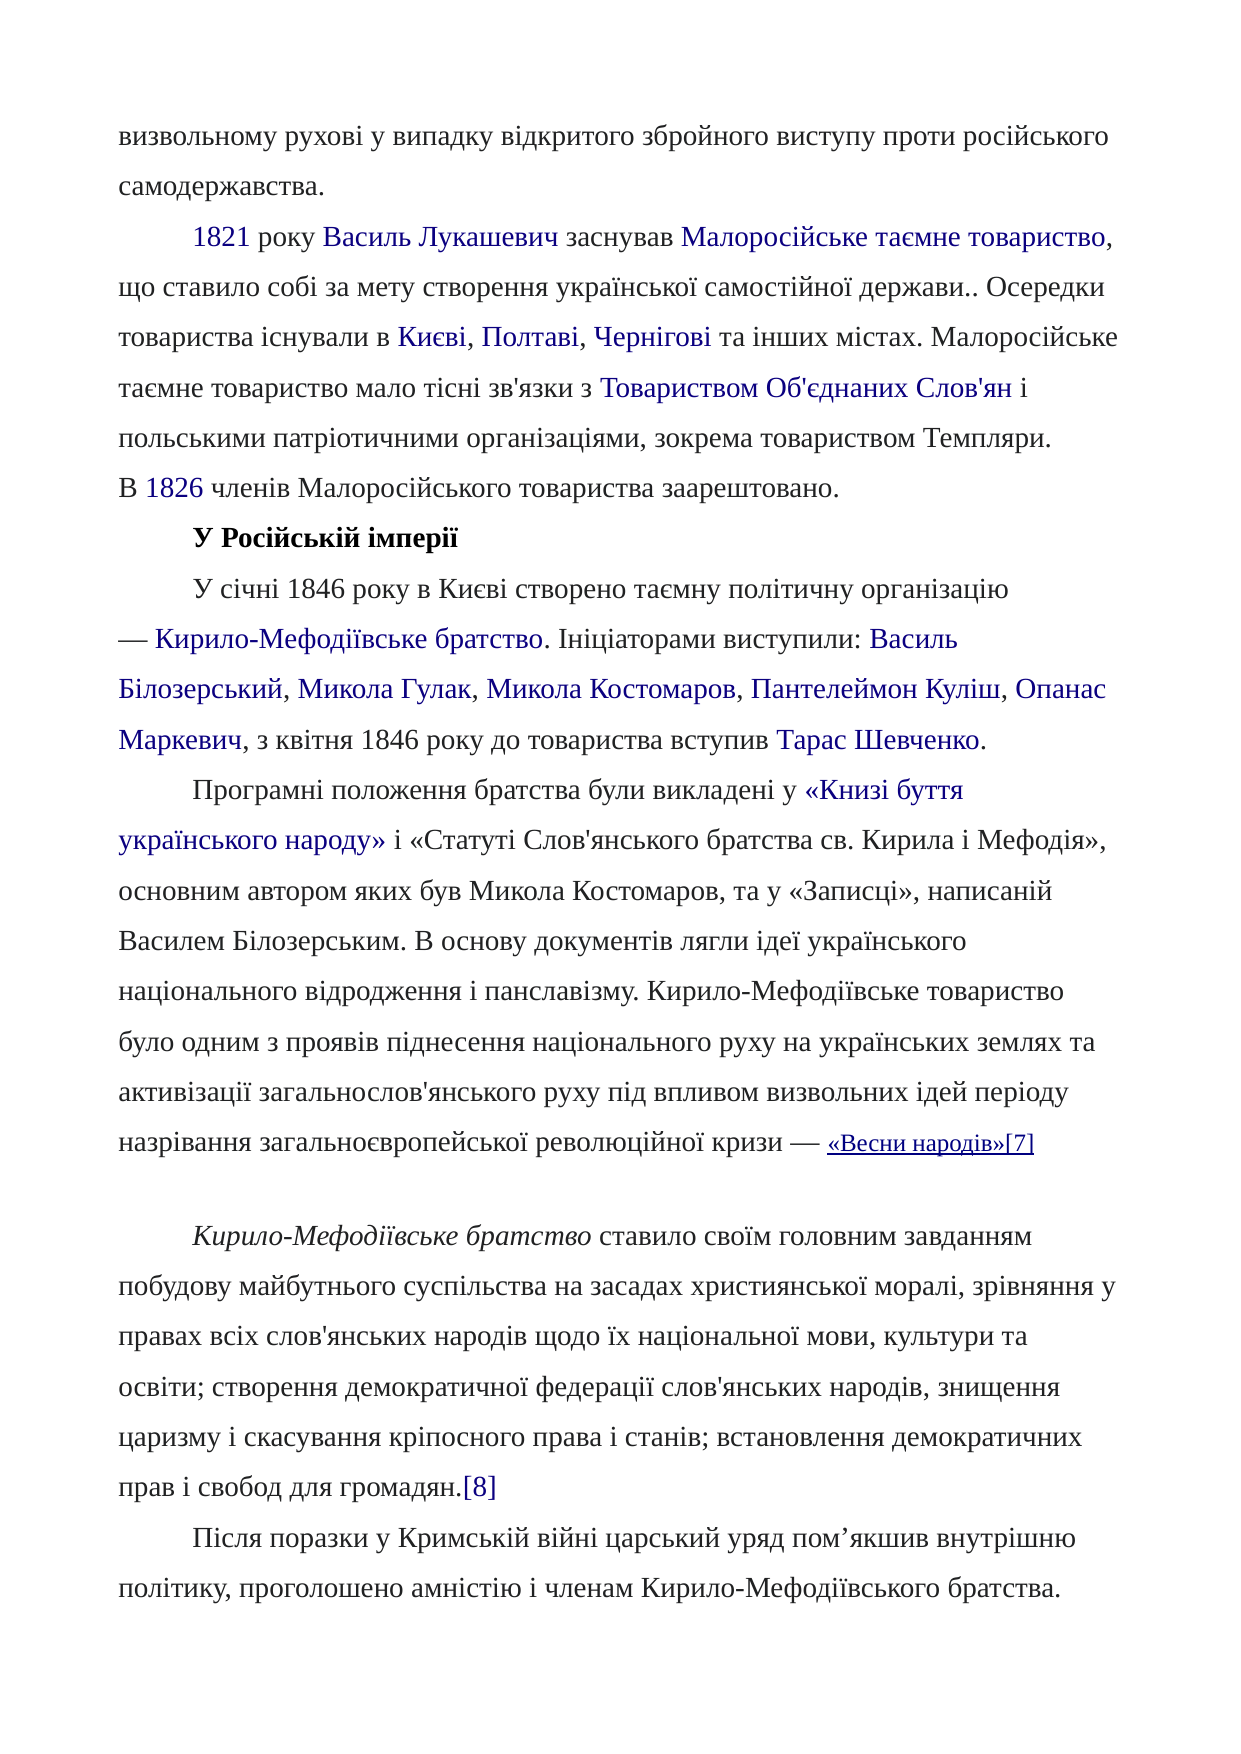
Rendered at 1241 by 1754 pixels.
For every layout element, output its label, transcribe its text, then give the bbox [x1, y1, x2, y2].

text Кирило-Мефодіївське братство ставило своїм головним завданням побудову майбутнього суспільства на засадах християнської моралі, зрівняння у правах всіх слов'янських народів щодо їх національної мови, культури та освіти; створення демократичної федерації слов'янських народів, знищення царизму і скасування кріпосного права і станів; встановлення демократичних прав і свобод для громадян.[8] [118, 1218, 1122, 1503]
text 1821 року Василь Лукашевич заснував Малоросійське таємне товариство, що ставило собі за мету створення української самостійної держави.. Осередки товариства існували в Києві, Полтаві, Чернігові та інших містах. Малоросійське таємне товариство мало тісні зв'язки з Товариством Об'єднаних Слов'ян і польськими патріотичними організаціями, зокрема товариством Темпляри. В 1826 членів Малоросійського товариства заарештовано. [118, 219, 1122, 504]
text У січні 1846 року в Києві створено таємну політичну організацію — Кирило-Мефодіївське братство. Ініціаторами виступили: Василь Білозерський, Микола Гулак, Микола Костомаров, Пантелеймон Куліш, Опанас Маркевич, з квітня 1846 року до товариства вступив Тарас Шевченко. [118, 571, 1122, 755]
subtitle У Російській імперії [118, 521, 1122, 554]
text визвольному рухові у випадку відкритого збройного виступу проти російського самодержавства. [118, 118, 1122, 202]
text Після поразки у Кримській війні царський уряд пом’якшив внутрішню політику, проголошено амністію і членам Кирило-Мефодіївського братства. [118, 1520, 1122, 1603]
text Програмні положення братства були викладені у «Книзі буття українського народу» і «Статуті Слов'янського братства св. Кирила і Мефодія», основним автором яких був Микола Костомаров, та у «Записці», написаній Василем Білозерським. В основу документів лягли ідеї українського національного відродження і панславізму. Кирило-Мефодіївське товариство було одним з проявів піднесення національного руху на українських землях та активізації загальнослов'янського руху під впливом визвольних ідей періоду назрівання загальноєвропейської революційної кризи — «Весни народів»[7] [118, 772, 1122, 1158]
